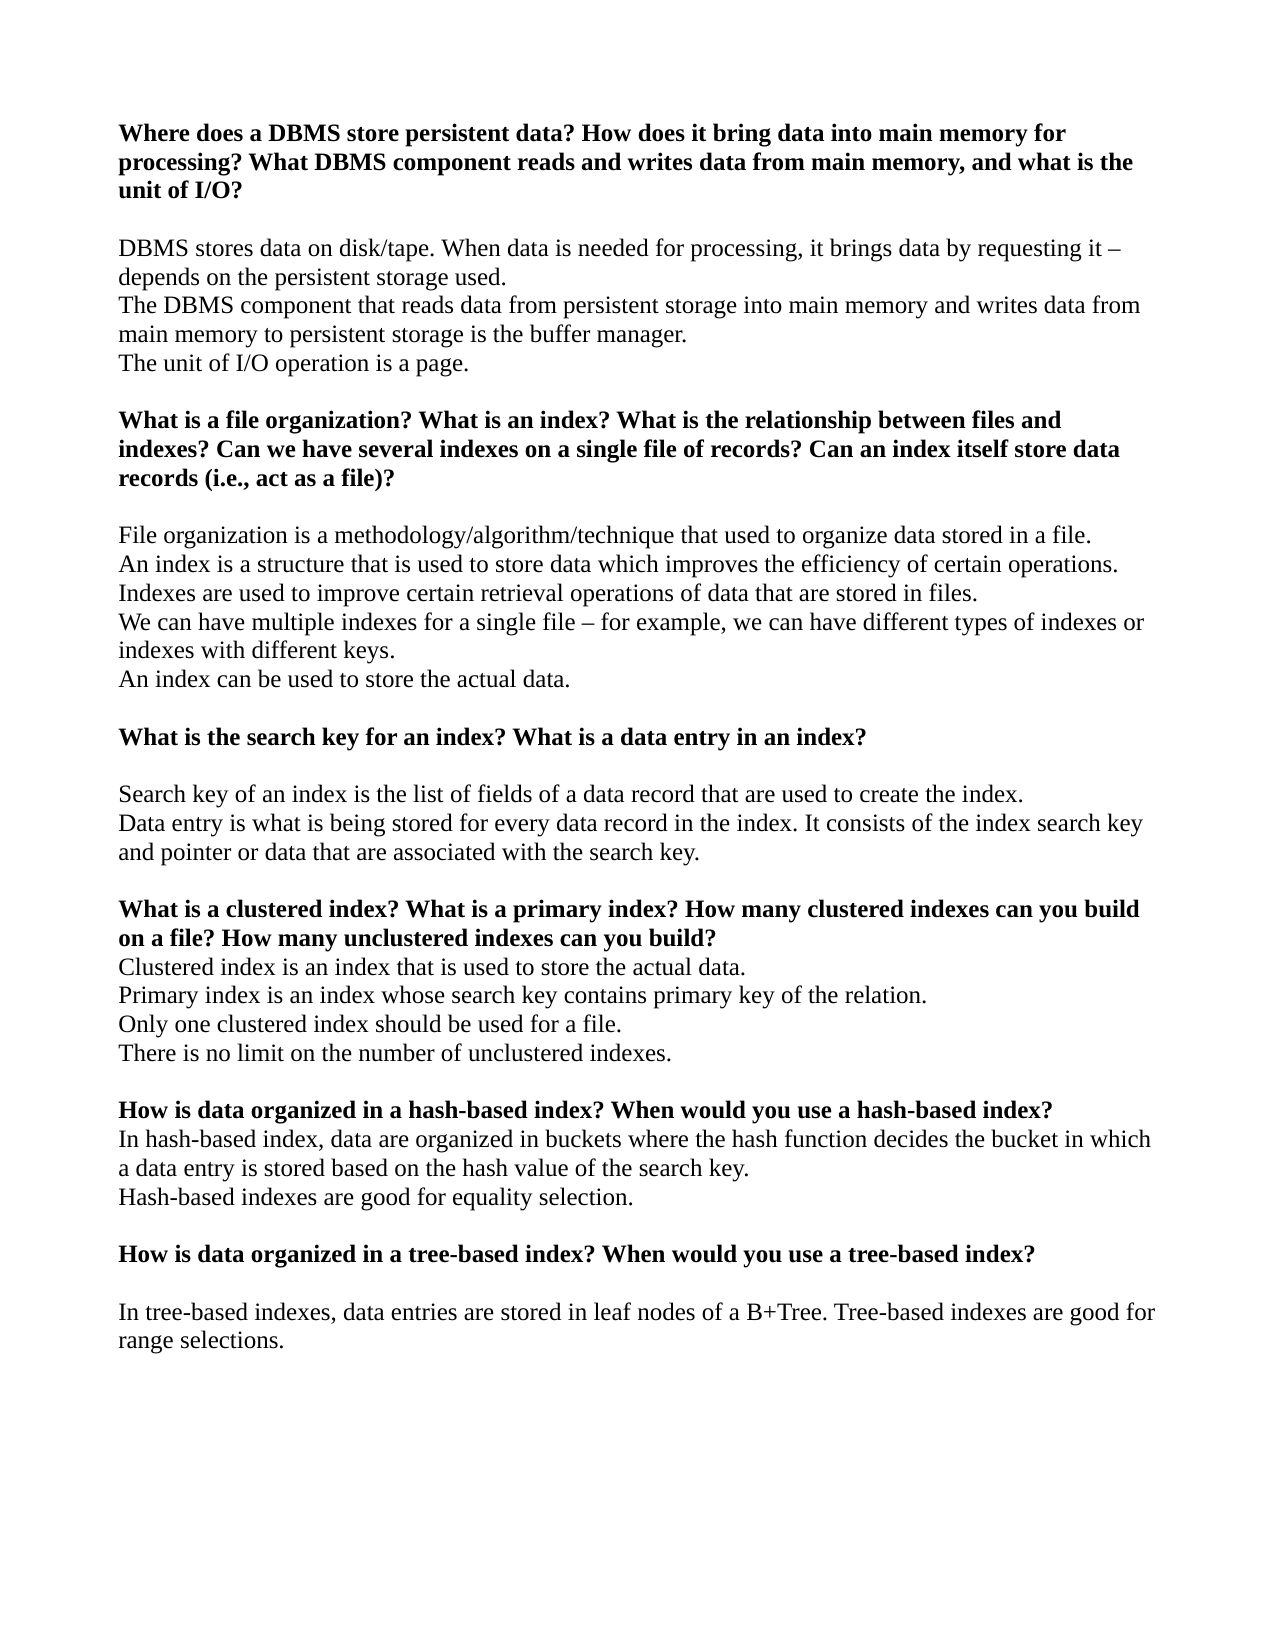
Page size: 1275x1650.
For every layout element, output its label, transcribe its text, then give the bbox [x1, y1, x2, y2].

text Search key of an index is the list of fields of a data record that are used to create the index. [118, 779, 1157, 808]
text What is a file organization? What is an index? What is the relationship between files and indexes? Can we have several indexes on a single file of records? Can an index itself store data records (i.e., act as a file)? [118, 406, 1157, 492]
text An index can be used to store the actual data. [118, 664, 1157, 693]
text File organization is a methodology/algorithm/technique that used to organize data stored in a file. [118, 521, 1157, 549]
text Hash-based indexes are good for equality selection. [118, 1182, 1157, 1211]
text Primary index is an index whose search key contains primary key of the relation. [118, 981, 1157, 1009]
text The DBMS component that reads data from persistent storage into main memory and writes data from main memory to persistent storage is the buffer manager. [118, 291, 1157, 348]
text In tree-based indexes, data entries are stored in leaf nodes of a B+Tree. Tree-based indexes are good for range selections. [118, 1297, 1157, 1354]
text Only one clustered index should be used for a file. [118, 1009, 1157, 1038]
text Data entry is what is being stored for every data record in the index. It consists of the index search key and pointer or data that are associated with the search key. [118, 808, 1157, 866]
text We can have multiple indexes for a single file – for example, we can have different types of indexes or indexes with different keys. [118, 607, 1157, 664]
text Clustered index is an index that is used to store the actual data. [118, 952, 1157, 981]
text DBMS stores data on disk/tape. When data is needed for processing, it brings data by requesting it – depends on the persistent storage used. [118, 233, 1157, 291]
text An index is a structure that is used to store data which improves the efficiency of certain operations. [118, 549, 1157, 578]
text Indexes are used to improve certain retrieval operations of data that are stored in files. [118, 578, 1157, 607]
text What is a clustered index? What is a primary index? How many clustered indexes can you build on a file? How many unclustered indexes can you build? [118, 894, 1157, 952]
text The unit of I/O operation is a page. [118, 348, 1157, 377]
text Where does a DBMS store persistent data? How does it bring data into main memory for processing? What DBMS component reads and writes data from main memory, and what is the unit of I/O? [118, 118, 1157, 204]
text What is the search key for an index? What is a data entry in an index? [118, 722, 1157, 751]
text There is no limit on the number of unclustered indexes. [118, 1038, 1157, 1067]
text How is data organized in a hash-based index? When would you use a hash-based index? [118, 1096, 1157, 1124]
text How is data organized in a tree-based index? When would you use a tree-based index? [118, 1239, 1157, 1268]
text In hash-based index, data are organized in buckets where the hash function decides the bucket in which a data entry is stored based on the hash value of the search key. [118, 1124, 1157, 1182]
